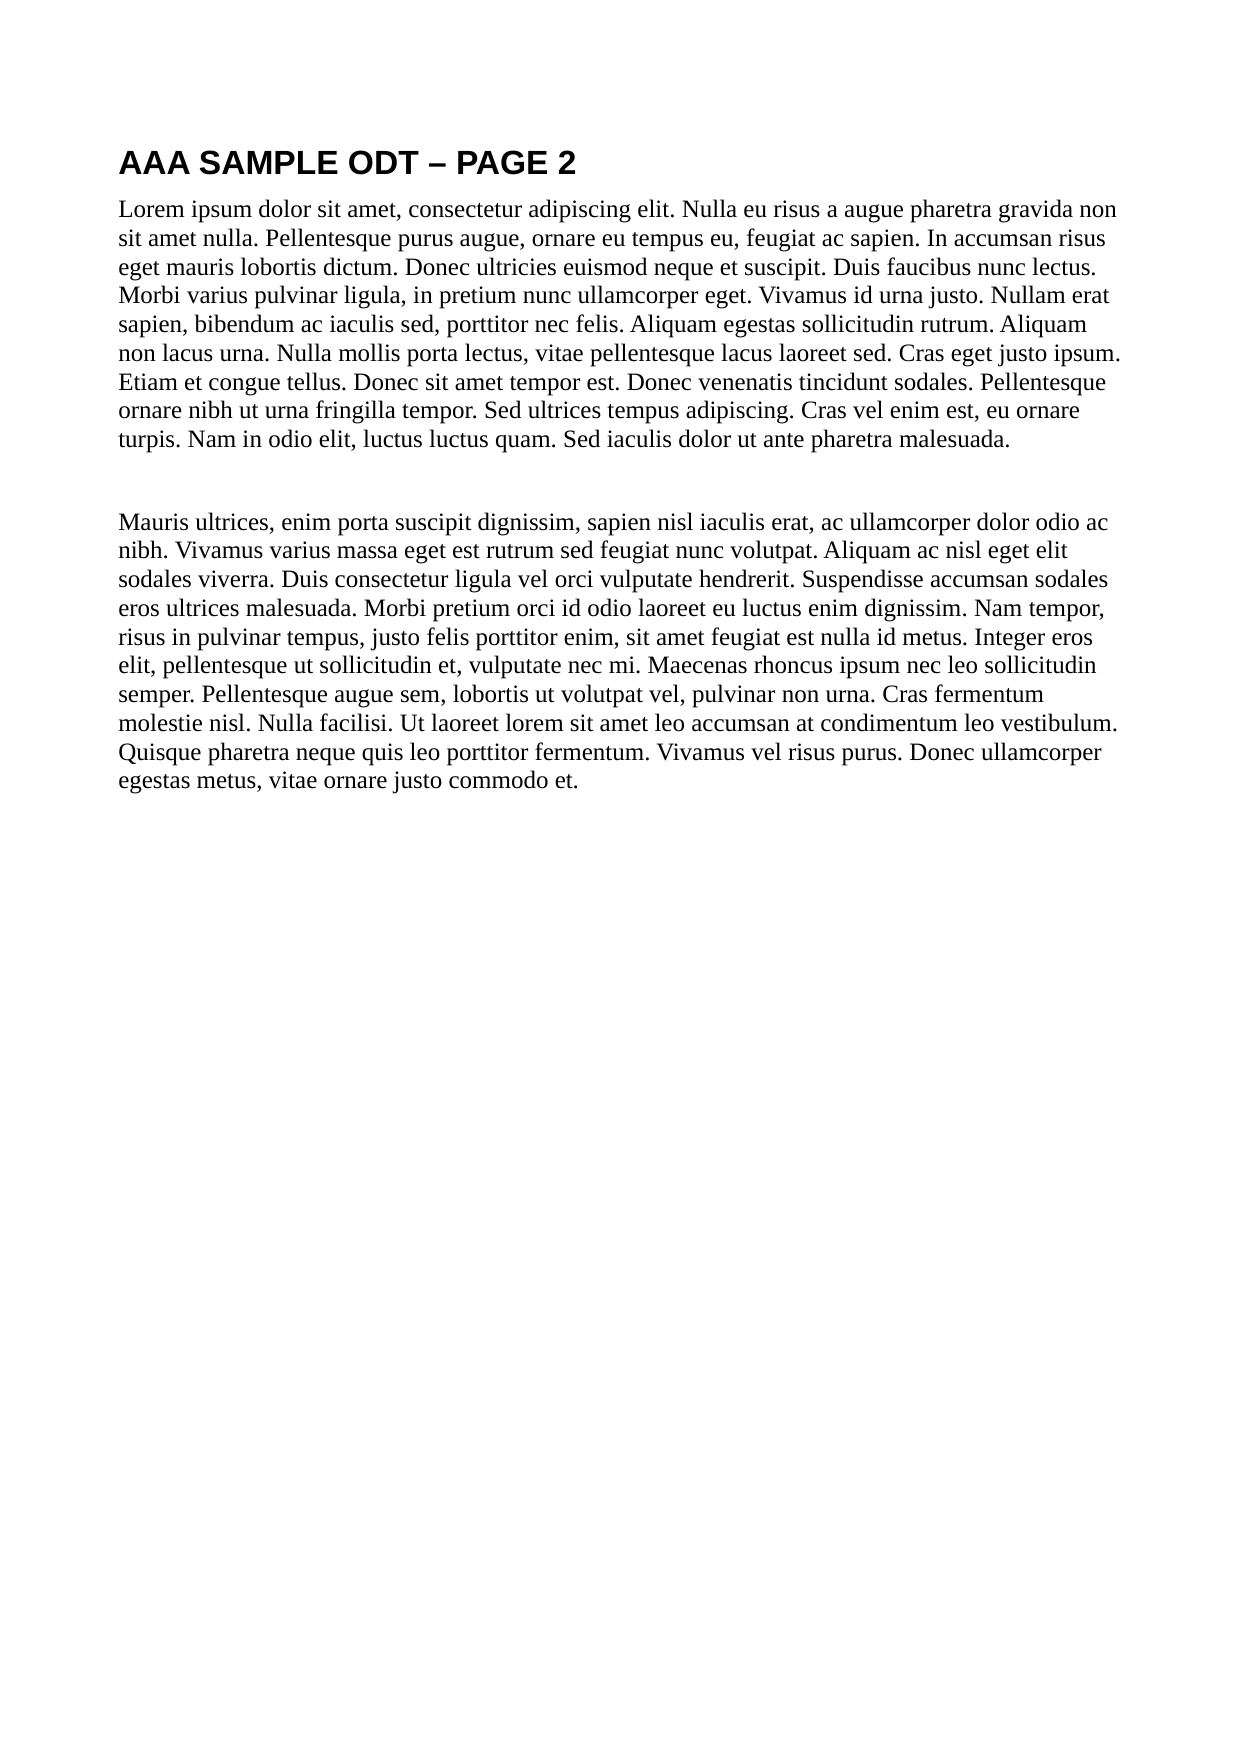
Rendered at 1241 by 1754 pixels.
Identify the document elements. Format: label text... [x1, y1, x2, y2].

text Mauris ultrices, enim porta suscipit dignissim, sapien nisl iaculis erat, ac ullamcorper dolor odio ac nibh. Vivamus varius massa eget est rutrum sed feugiat nunc volutpat. Aliquam ac nisl eget elit sodales viverra. Duis consectetur ligula vel orci vulputate hendrerit. Suspendisse accumsan sodales eros ultrices malesuada. Morbi pretium orci id odio laoreet eu luctus enim dignissim. Nam tempor, risus in pulvinar tempus, justo felis porttitor enim, sit amet feugiat est nulla id metus. Integer eros elit, pellentesque ut sollicitudin et, vulputate nec mi. Maecenas rhoncus ipsum nec leo sollicitudin semper. Pellentesque augue sem, lobortis ut volutpat vel, pulvinar non urna. Cras fermentum molestie nisl. Nulla facilisi. Ut laoreet lorem sit amet leo accumsan at condimentum leo vestibulum. Quisque pharetra neque quis leo porttitor fermentum. Vivamus vel risus purus. Donec ullamcorper egestas metus, vitae ornare justo commodo et. [118, 507, 1122, 794]
subtitle AAA SAMPLE ODT – PAGE 2 [118, 143, 1122, 182]
text Lorem ipsum dolor sit amet, consectetur adipiscing elit. Nulla eu risus a augue pharetra gravida non sit amet nulla. Pellentesque purus augue, ornare eu tempus eu, feugiat ac sapien. In accumsan risus eget mauris lobortis dictum. Donec ultricies euismod neque et suscipit. Duis faucibus nunc lectus. Morbi varius pulvinar ligula, in pretium nunc ullamcorper eget. Vivamus id urna justo. Nullam erat sapien, bibendum ac iaculis sed, porttitor nec felis. Aliquam egestas sollicitudin rutrum. Aliquam non lacus urna. Nulla mollis porta lectus, vitae pellentesque lacus laoreet sed. Cras eget justo ipsum. Etiam et congue tellus. Donec sit amet tempor est. Donec venenatis tincidunt sodales. Pellentesque ornare nibh ut urna fringilla tempor. Sed ultrices tempus adipiscing. Cras vel enim est, eu ornare turpis. Nam in odio elit, luctus luctus quam. Sed iaculis dolor ut ante pharetra malesuada. [118, 194, 1122, 453]
